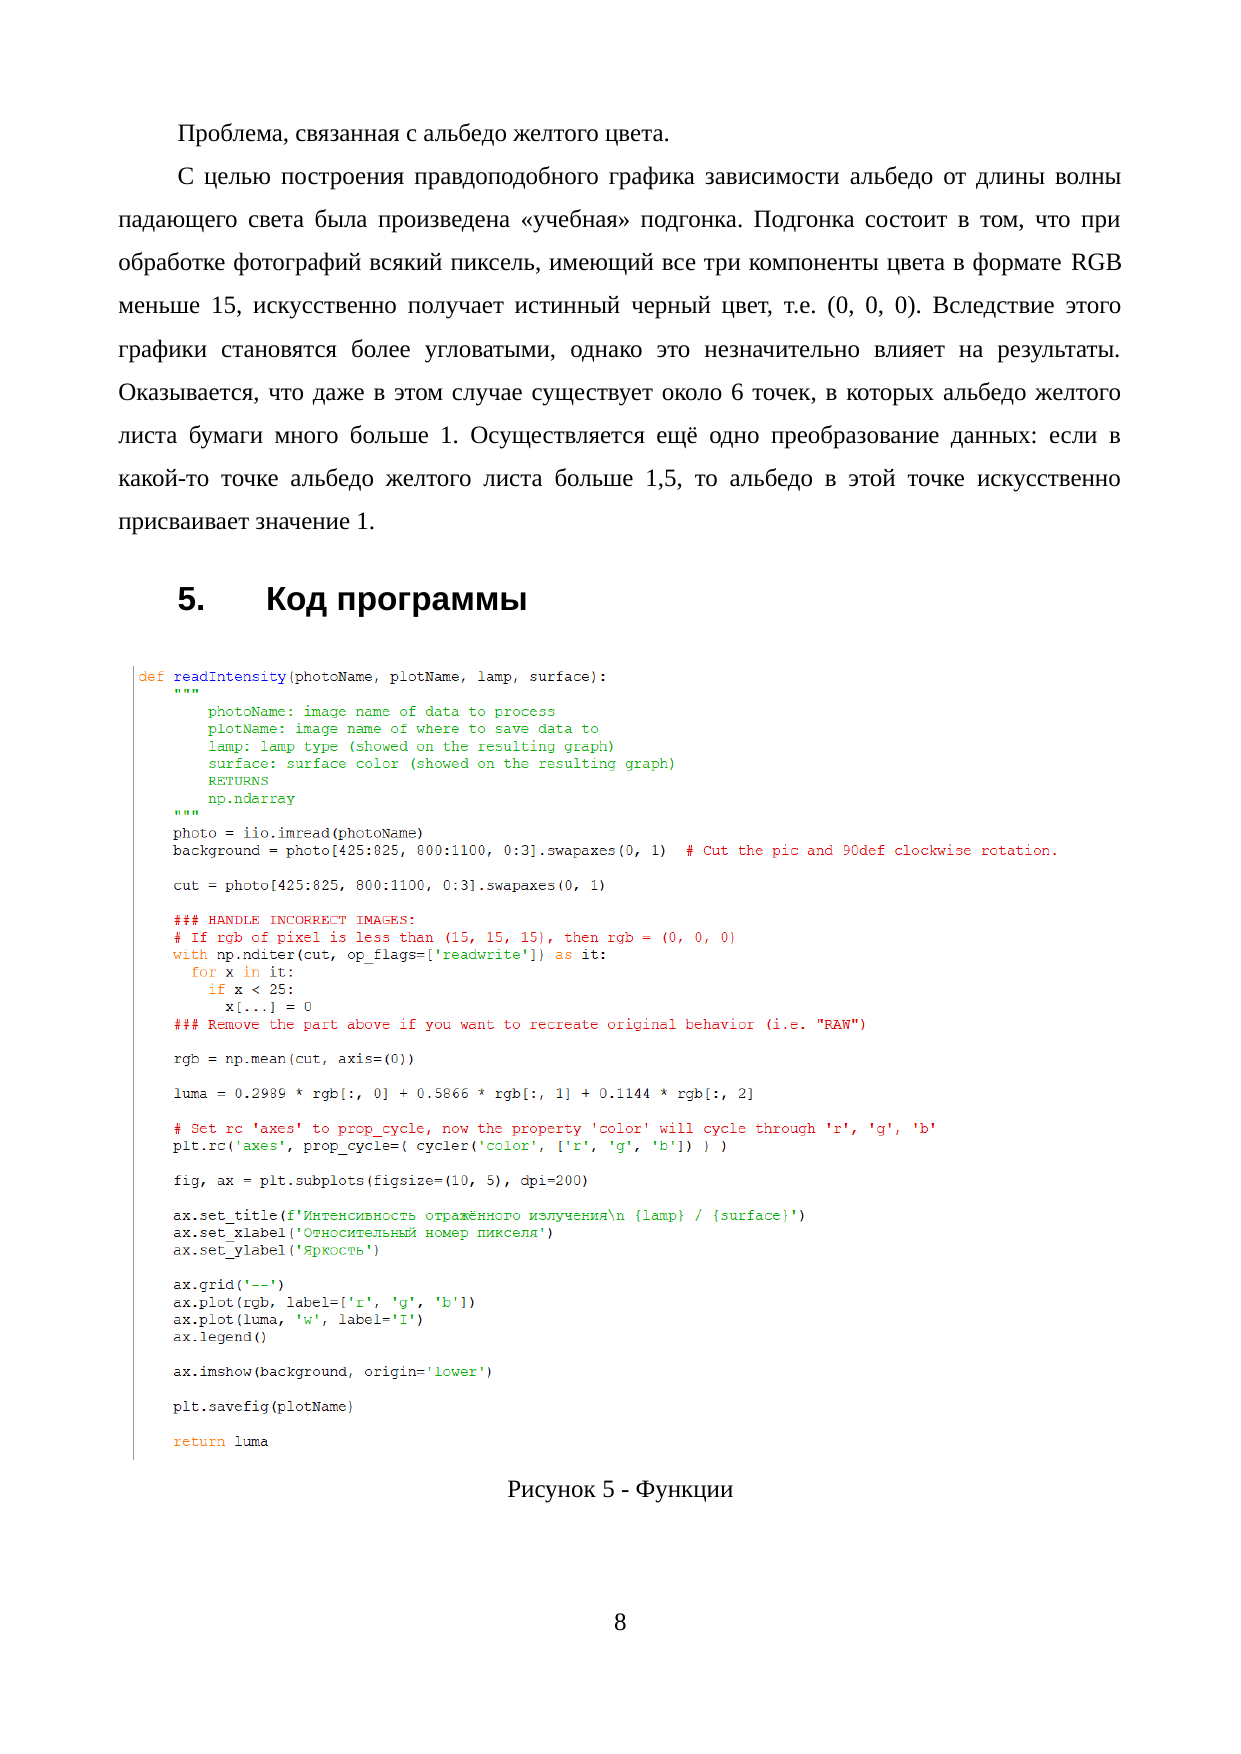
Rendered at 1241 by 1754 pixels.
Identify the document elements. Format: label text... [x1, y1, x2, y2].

text Рисунок 5 - Функции [118, 1474, 1122, 1503]
text Проблема, связанная с альбедо желтого цвета. [118, 118, 1122, 147]
picture [133, 666, 1108, 1460]
text С целью построения правдоподобного графика зависимости альбедо от длины волны падающего света была произведена «учебная» подгонка. Подгонка состоит в том, что при обработке фотографий всякий пиксель, имеющий все три компоненты цвета в формате RGB меньше 15, искусственно получает истинный черный цвет, т.е. (0, 0, 0). Вследствие этого графики становятся более угловатыми, однако это незначительно влияет на результаты. Оказывается, что даже в этом случае существует около 6 точек, в которых альбедо желтого листа бумаги много больше 1. Осуществляется ещё одно преобразование данных: если в какой-то точке альбедо желтого листа больше 1,5, то альбедо в этой точке искусственно присваивает значение 1. [118, 161, 1122, 535]
subtitle Код программы [118, 579, 1122, 617]
